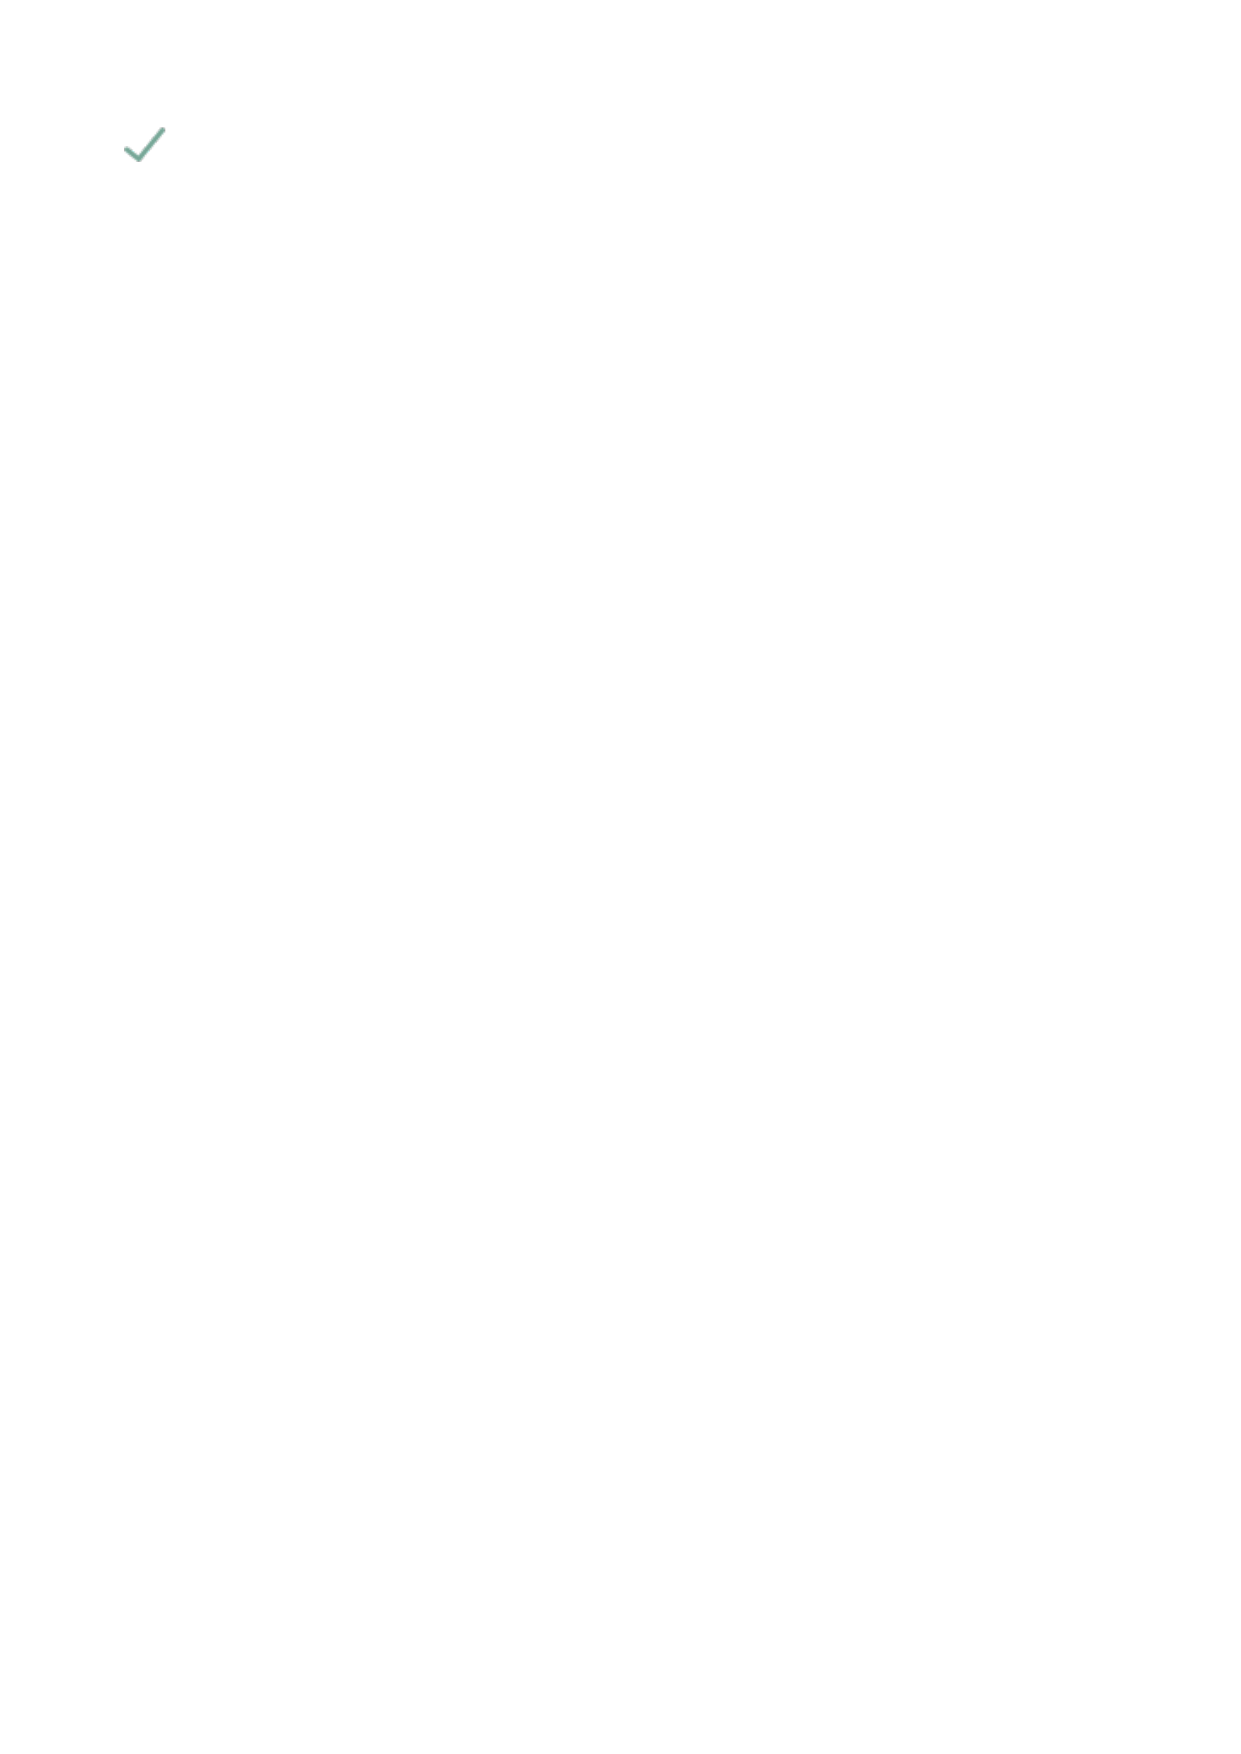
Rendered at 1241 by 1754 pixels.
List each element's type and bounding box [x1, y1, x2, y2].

picture [118, 118, 172, 172]
